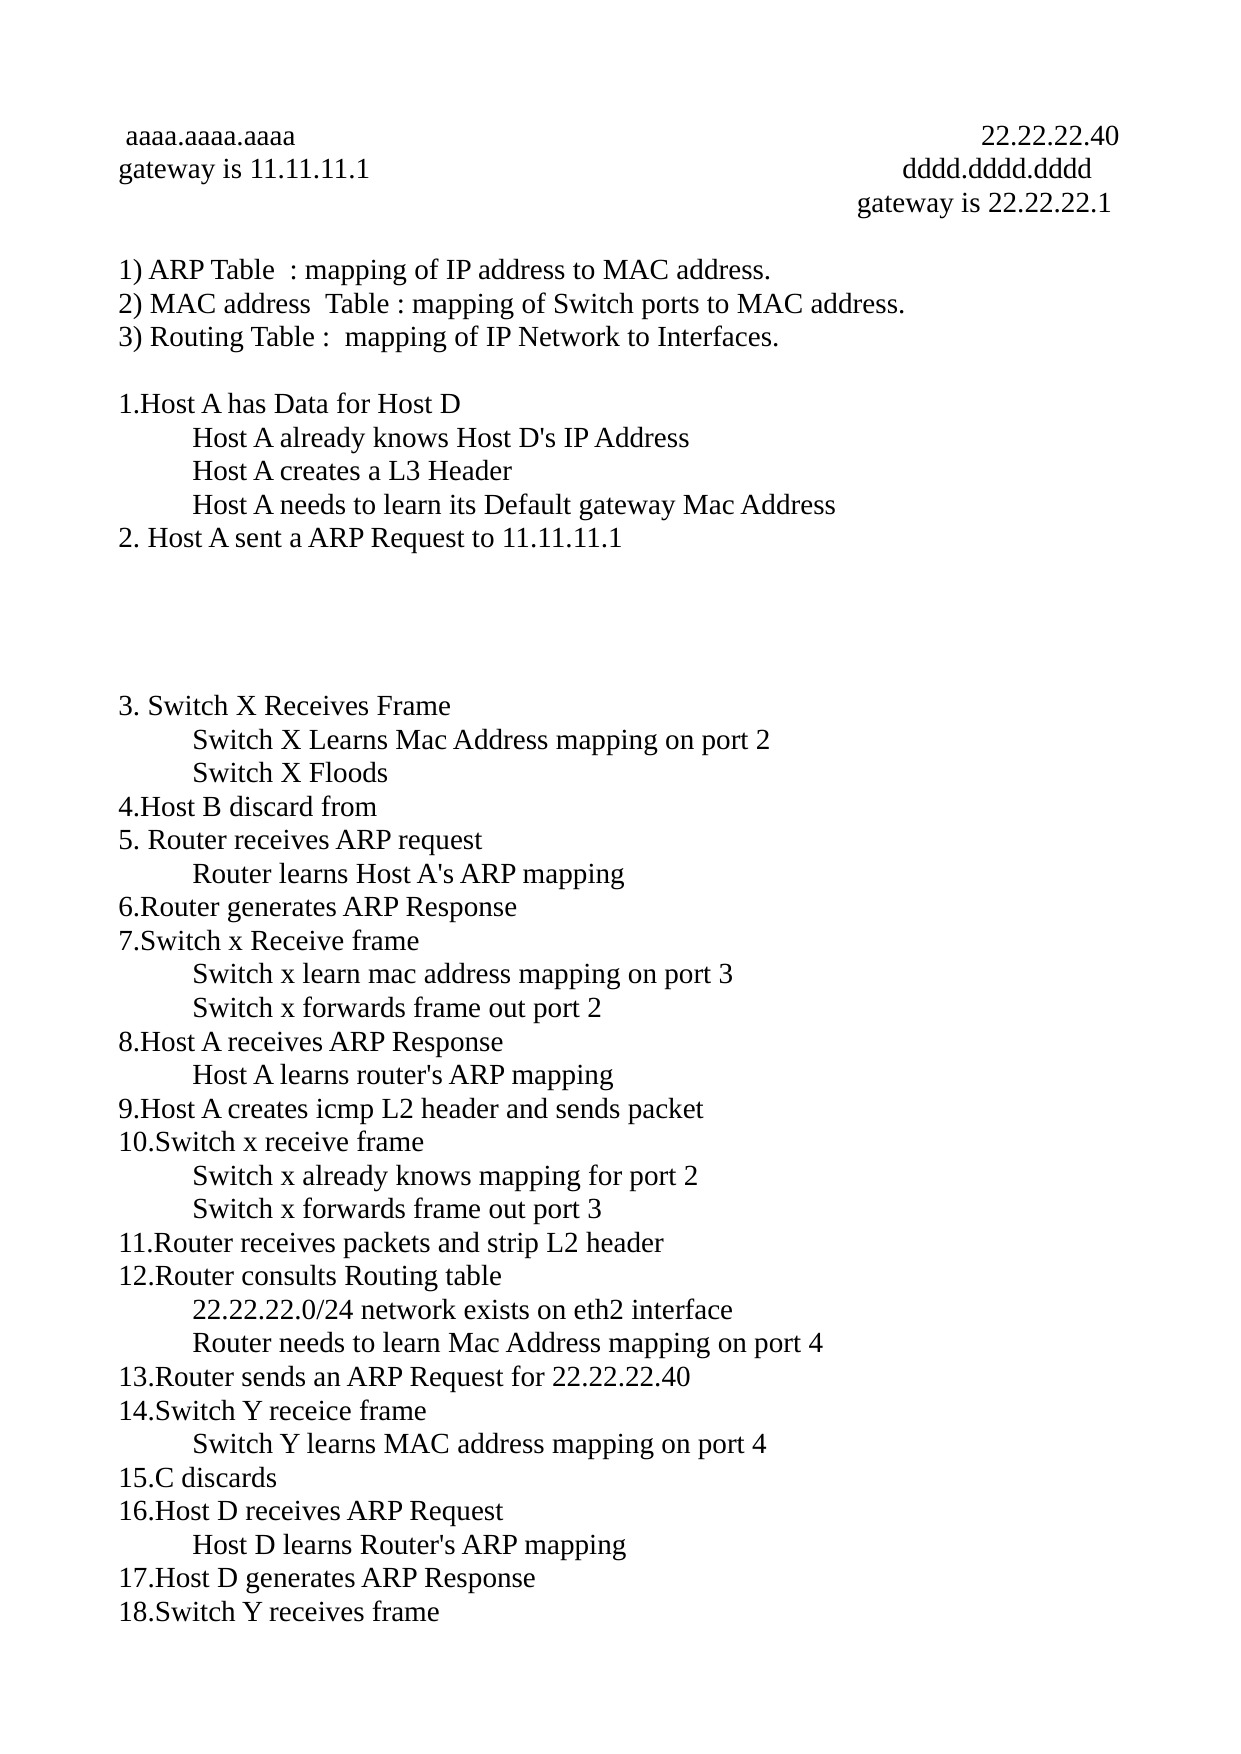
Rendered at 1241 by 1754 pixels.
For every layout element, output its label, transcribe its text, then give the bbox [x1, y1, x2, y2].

text Switch x already knows mapping for port 2 [118, 1158, 1122, 1191]
text 4.Host B discard from [118, 789, 1122, 822]
text Switch X Learns Mac Address mapping on port 2 [118, 722, 1122, 755]
text 11.Router receives packets and strip L2 header [118, 1225, 1122, 1258]
text 12.Router consults Routing table [118, 1258, 1122, 1292]
text 1.Host A has Data for Host D [118, 386, 1122, 420]
text Router needs to learn Mac Address mapping on port 4 [118, 1326, 1122, 1359]
text 10.Switch x receive frame [118, 1124, 1122, 1158]
text Host A creates a L3 Header [118, 453, 1122, 487]
text 2) MAC address Table : mapping of Switch ports to MAC address. [118, 286, 1122, 319]
text Switch x forwards frame out port 3 [118, 1191, 1122, 1225]
text Host A learns router's ARP mapping [118, 1057, 1122, 1091]
text 7.Switch x Receive frame [118, 923, 1122, 957]
text 3) Routing Table : mapping of IP Network to Interfaces. [118, 319, 1122, 353]
text 17.Host D generates ARP Response [118, 1560, 1122, 1594]
text Switch x learn mac address mapping on port 3 [118, 957, 1122, 990]
text 8.Host A receives ARP Response [118, 1024, 1122, 1057]
text gateway is 22.22.22.1 [118, 185, 1122, 219]
text 15.C discards [118, 1460, 1122, 1493]
text 2. Host A sent a ARP Request to 11.11.11.1 [118, 521, 1122, 554]
text 16.Host D receives ARP Request [118, 1493, 1122, 1527]
text 22.22.22.0/24 network exists on eth2 interface [118, 1292, 1122, 1326]
text 5. Router receives ARP request [118, 822, 1122, 856]
text Switch X Floods [118, 755, 1122, 789]
text 18.Switch Y receives frame [118, 1594, 1122, 1627]
text 9.Host A creates icmp L2 header and sends packet [118, 1091, 1122, 1124]
text Host A needs to learn its Default gateway Mac Address [118, 487, 1122, 521]
text 6.Router generates ARP Response [118, 889, 1122, 923]
text 1) ARP Table : mapping of IP address to MAC address. [118, 252, 1122, 286]
text Host A already knows Host D's IP Address [118, 420, 1122, 453]
text aaaa.aaaa.aaaa 22.22.22.40 [118, 118, 1122, 152]
text gateway is 11.11.11.1 dddd.dddd.dddd [118, 152, 1122, 185]
text 3. Switch X Receives Frame [118, 688, 1122, 722]
text 13.Router sends an ARP Request for 22.22.22.40 [118, 1359, 1122, 1393]
text Router learns Host A's ARP mapping [118, 856, 1122, 889]
text Host D learns Router's ARP mapping [118, 1527, 1122, 1560]
text 14.Switch Y receice frame [118, 1393, 1122, 1426]
text Switch x forwards frame out port 2 [118, 990, 1122, 1024]
text Switch Y learns MAC address mapping on port 4 [118, 1426, 1122, 1460]
